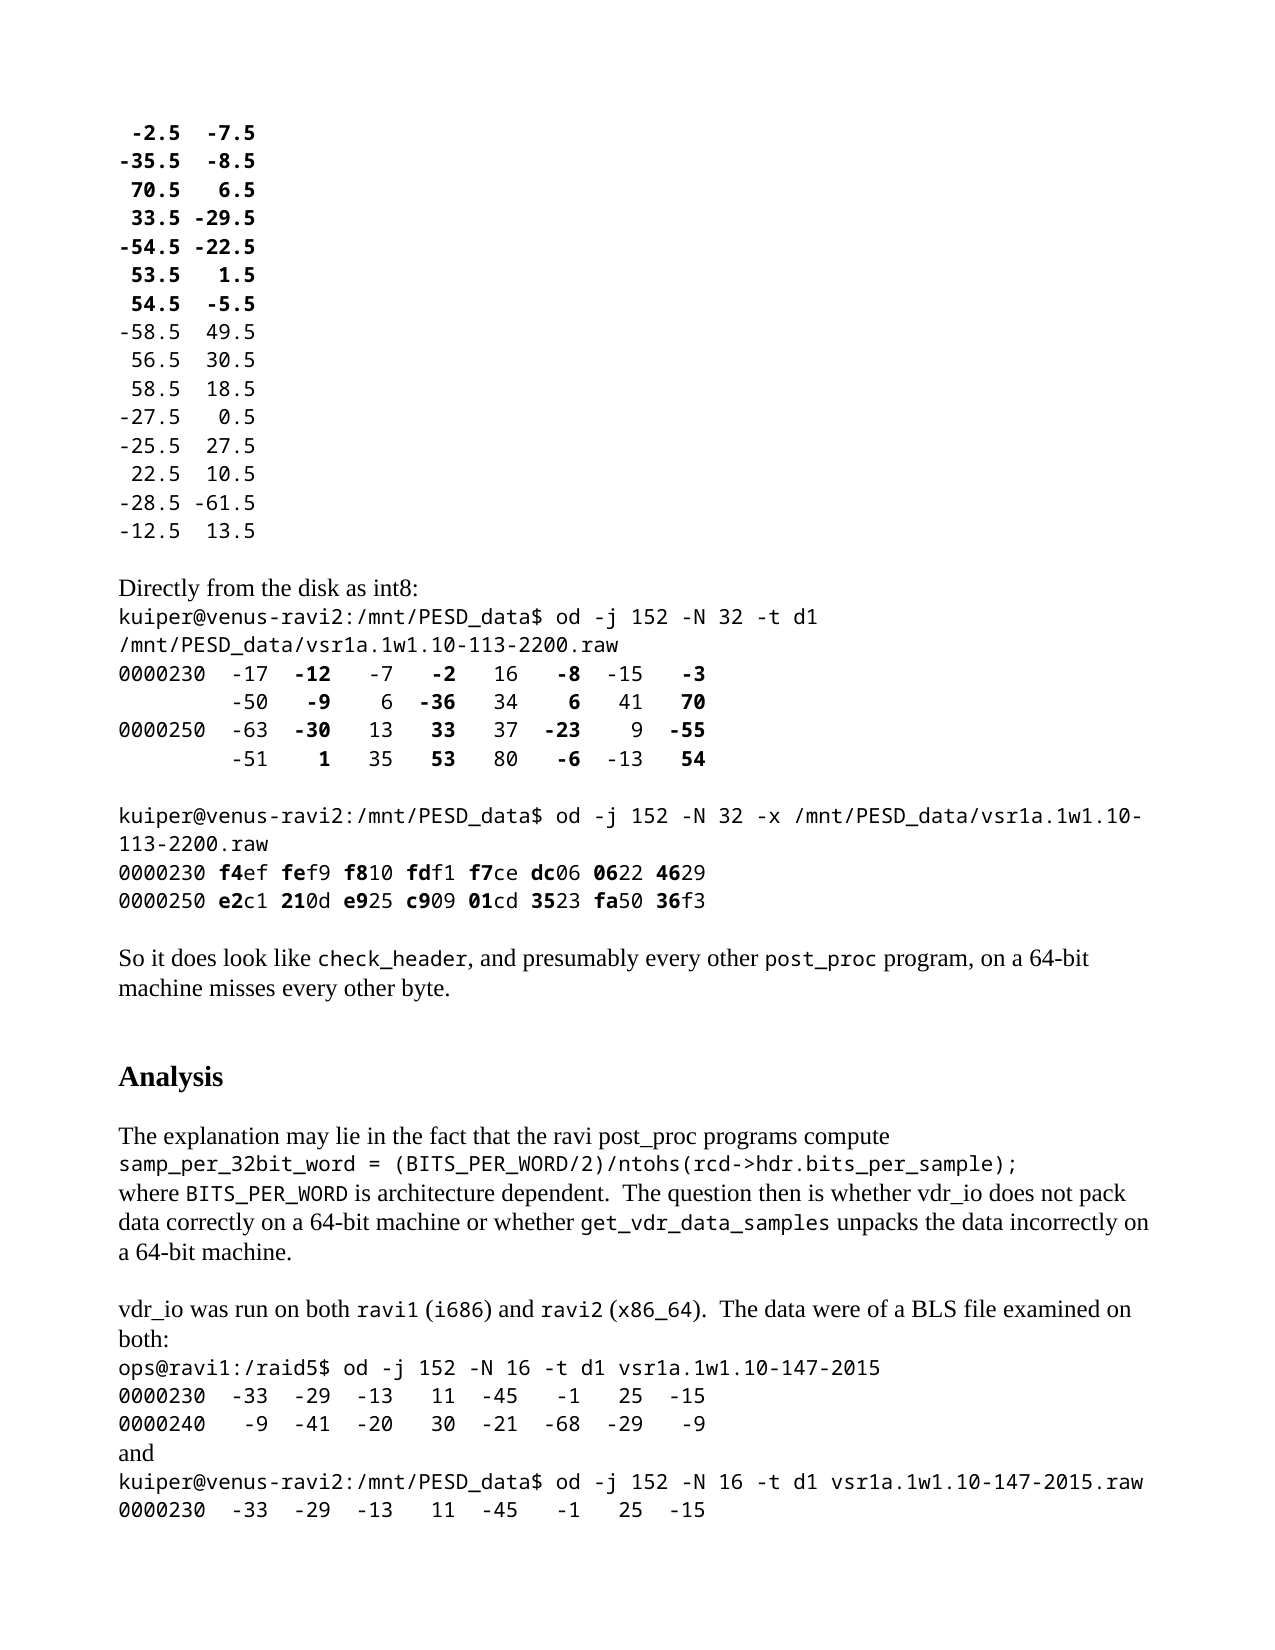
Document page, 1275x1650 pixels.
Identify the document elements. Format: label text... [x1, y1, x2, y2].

text 0000250 e2c1 210d e925 c909 01cd 3523 fa50 36f3 [118, 886, 1157, 915]
text samp_per_32bit_word = (BITS_PER_WORD/2)/ntohs(rcd->hdr.bits_per_sample); [118, 1149, 1157, 1178]
text kuiper@venus-ravi2:/mnt/PESD_data$ od -j 152 -N 32 -t d1 /mnt/PESD_data/vsr1a.1w1.10-113-2200.raw [118, 602, 1157, 659]
text 70.5 6.5 [118, 175, 1157, 203]
text -54.5 -22.5 [118, 232, 1157, 260]
text -12.5 13.5 [118, 516, 1157, 545]
text ops@ravi1:/raid5$ od -j 152 -N 16 -t d1 vsr1a.1w1.10-147-2015 [118, 1353, 1157, 1381]
text 58.5 18.5 [118, 374, 1157, 402]
text -58.5 49.5 [118, 317, 1157, 346]
text 0000240 -9 -41 -20 30 -21 -68 -29 -9 [118, 1409, 1157, 1438]
text So it does look like check_header, and presumably every other post_proc program, on a 64-bit machine misses every other byte. [118, 943, 1157, 1001]
text Analysis [118, 1059, 1157, 1092]
text -25.5 27.5 [118, 431, 1157, 459]
text -2.5 -7.5 [118, 118, 1157, 147]
text vdr_io was run on both ravi1 (i686) and ravi2 (x86_64). The data were of a BLS file examined on both: [118, 1294, 1157, 1353]
text 33.5 -29.5 [118, 203, 1157, 232]
text kuiper@venus-ravi2:/mnt/PESD_data$ od -j 152 -N 32 -x /mnt/PESD_data/vsr1a.1w1.10-113-2200.raw [118, 801, 1157, 858]
text -51 1 35 53 80 -6 -13 54 [118, 744, 1157, 772]
text -27.5 0.5 [118, 402, 1157, 431]
text Directly from the disk as int8: [118, 573, 1157, 602]
text 54.5 -5.5 [118, 289, 1157, 317]
text 0000230 -17 -12 -7 -2 16 -8 -15 -3 [118, 659, 1157, 687]
text 53.5 1.5 [118, 260, 1157, 289]
text 0000250 -63 -30 13 33 37 -23 9 -55 [118, 716, 1157, 744]
text and [118, 1438, 1157, 1467]
text where BITS_PER_WORD is architecture dependent. The question then is whether vdr_io does not pack data correctly on a 64-bit machine or whether get_vdr_data_samples unpacks the data incorrectly on a 64-bit machine. [118, 1178, 1157, 1266]
text 0000230 -33 -29 -13 11 -45 -1 25 -15 [118, 1381, 1157, 1409]
text -35.5 -8.5 [118, 147, 1157, 175]
text The explanation may lie in the fact that the ravi post_proc programs compute [118, 1121, 1157, 1149]
text 56.5 30.5 [118, 346, 1157, 374]
text kuiper@venus-ravi2:/mnt/PESD_data$ od -j 152 -N 16 -t d1 vsr1a.1w1.10-147-2015.raw [118, 1467, 1157, 1495]
text 0000230 -33 -29 -13 11 -45 -1 25 -15 [118, 1495, 1157, 1524]
text 22.5 10.5 [118, 459, 1157, 488]
text -28.5 -61.5 [118, 488, 1157, 516]
text 0000230 f4ef fef9 f810 fdf1 f7ce dc06 0622 4629 [118, 858, 1157, 886]
text -50 -9 6 -36 34 6 41 70 [118, 687, 1157, 716]
